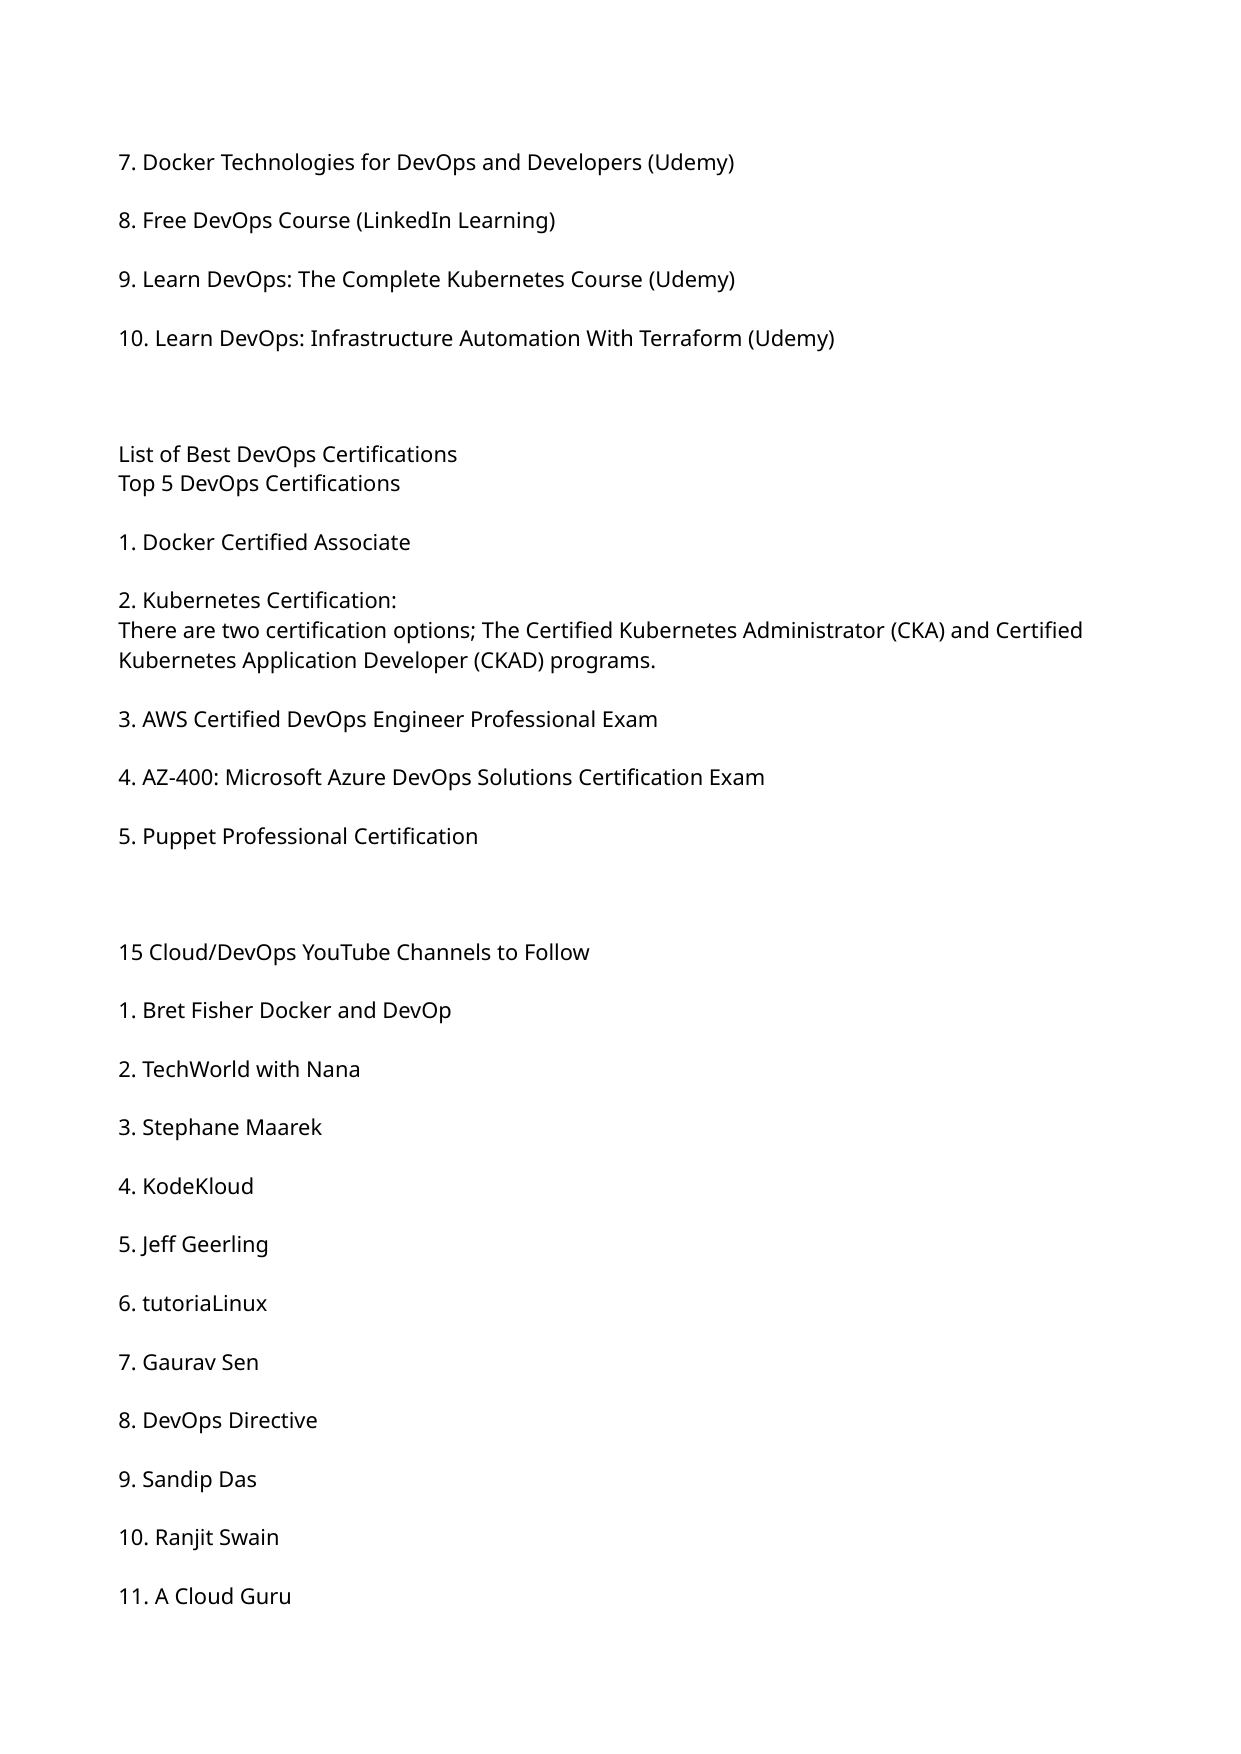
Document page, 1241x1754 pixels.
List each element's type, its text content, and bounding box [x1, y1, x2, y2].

text 7. Docker Technologies for DevOps and Developers (Udemy) 8. Free DevOps Course (LinkedIn Learning) 9. Learn DevOps: The Complete Kubernetes Course (Udemy) 10. Learn DevOps: Infrastructure Automation With Terraform (Udemy) List of Best DevOps Certifications Top 5 DevOps Certifications 1. Docker Certified Associate 2. Kubernetes Certification: There are two certification options; The Certified Kubernetes Administrator (CKA) and Certified Kubernetes Application Developer (CKAD) programs. 3. AWS Certified DevOps Engineer Professional Exam 4. AZ-400: Microsoft Azure DevOps Solutions Certification Exam 5. Puppet Professional Certification 15 Cloud/DevOps YouTube Channels to Follow 1. Bret Fisher Docker and DevOp 2. TechWorld with Nana 3. Stephane Maarek 4. KodeKloud 5. Jeff Geerling 6. tutoriaLinux 7. Gaurav Sen 8. DevOps Directive 9. Sandip Das 10. Ranjit Swain 11. A Cloud Guru [118, 118, 1122, 1610]
